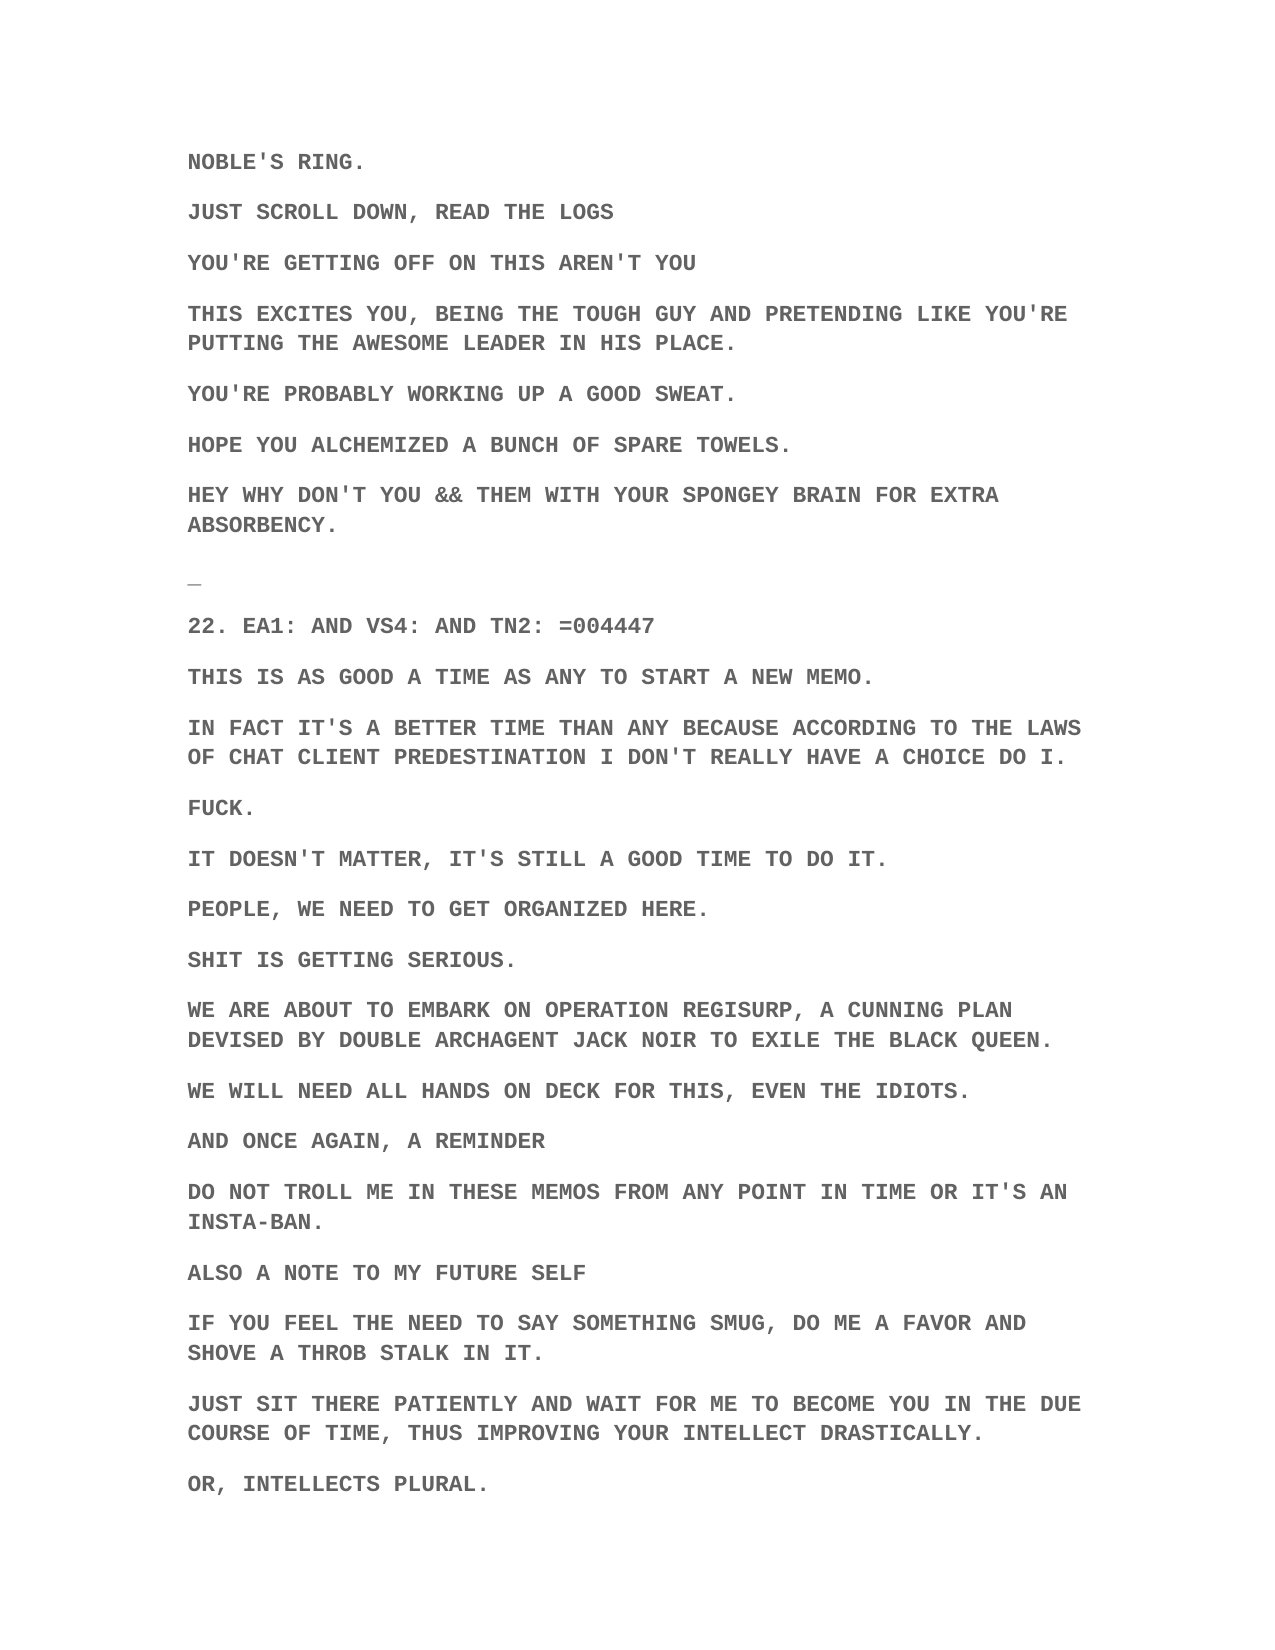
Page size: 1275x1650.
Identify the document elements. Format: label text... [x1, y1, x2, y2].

text DO NOT TROLL ME IN THESE MEMOS FROM ANY POINT IN TIME OR IT'S AN INSTA-BAN. [187, 1180, 1087, 1236]
text JUST SIT THERE PATIENTLY AND WAIT FOR ME TO BECOME YOU IN THE DUE COURSE OF TIME, THUS IMPROVING YOUR INTELLECT DRASTICALLY. [187, 1392, 1087, 1448]
text HEY WHY DON'T YOU && THEM WITH YOUR SPONGEY BRAIN FOR EXTRA ABSORBENCY. [187, 483, 1087, 539]
text OR, INTELLECTS PLURAL. [187, 1472, 1087, 1498]
text PEOPLE, WE NEED TO GET ORGANIZED HERE. [187, 897, 1087, 923]
text JUST SCROLL DOWN, READ THE LOGS [187, 201, 1087, 227]
text IN FACT IT'S A BETTER TIME THAN ANY BECAUSE ACCORDING TO THE LAWS OF CHAT CLIENT PREDESTINATION I DON'T REALLY HAVE A CHOICE DO I. [187, 716, 1087, 772]
text 22. EA1: AND VS4: AND TN2: =004447 [187, 614, 1087, 641]
text AND ONCE AGAIN, A REMINDER [187, 1130, 1087, 1156]
text SHIT IS GETTING SERIOUS. [187, 948, 1087, 974]
text IF YOU FEEL THE NEED TO SAY SOMETHING SMUG, DO ME A FAVOR AND SHOVE A THROB STALK IN IT. [187, 1311, 1087, 1367]
text FUCK. [187, 796, 1087, 822]
text HOPE YOU ALCHEMIZED A BUNCH OF SPARE TOWELS. [187, 433, 1087, 459]
text YOU'RE PROBABLY WORKING UP A GOOD SWEAT. [187, 382, 1087, 408]
text THIS IS AS GOOD A TIME AS ANY TO START A NEW MEMO. [187, 665, 1087, 691]
text ALSO A NOTE TO MY FUTURE SELF [187, 1261, 1087, 1287]
text IT DOESN'T MATTER, IT'S STILL A GOOD TIME TO DO IT. [187, 847, 1087, 873]
text NOBLE'S RING. [187, 150, 1087, 176]
text YOU'RE GETTING OFF ON THIS AREN'T YOU [187, 251, 1087, 277]
text _ [187, 564, 1087, 590]
text WE WILL NEED ALL HANDS ON DECK FOR THIS, EVEN THE IDIOTS. [187, 1079, 1087, 1105]
text THIS EXCITES YOU, BEING THE TOUGH GUY AND PRETENDING LIKE YOU'RE PUTTING THE AWESOME LEADER IN HIS PLACE. [187, 302, 1087, 358]
text WE ARE ABOUT TO EMBARK ON OPERATION REGISURP, A CUNNING PLAN DEVISED BY DOUBLE ARCHAGENT JACK NOIR TO EXILE THE BLACK QUEEN. [187, 999, 1087, 1054]
